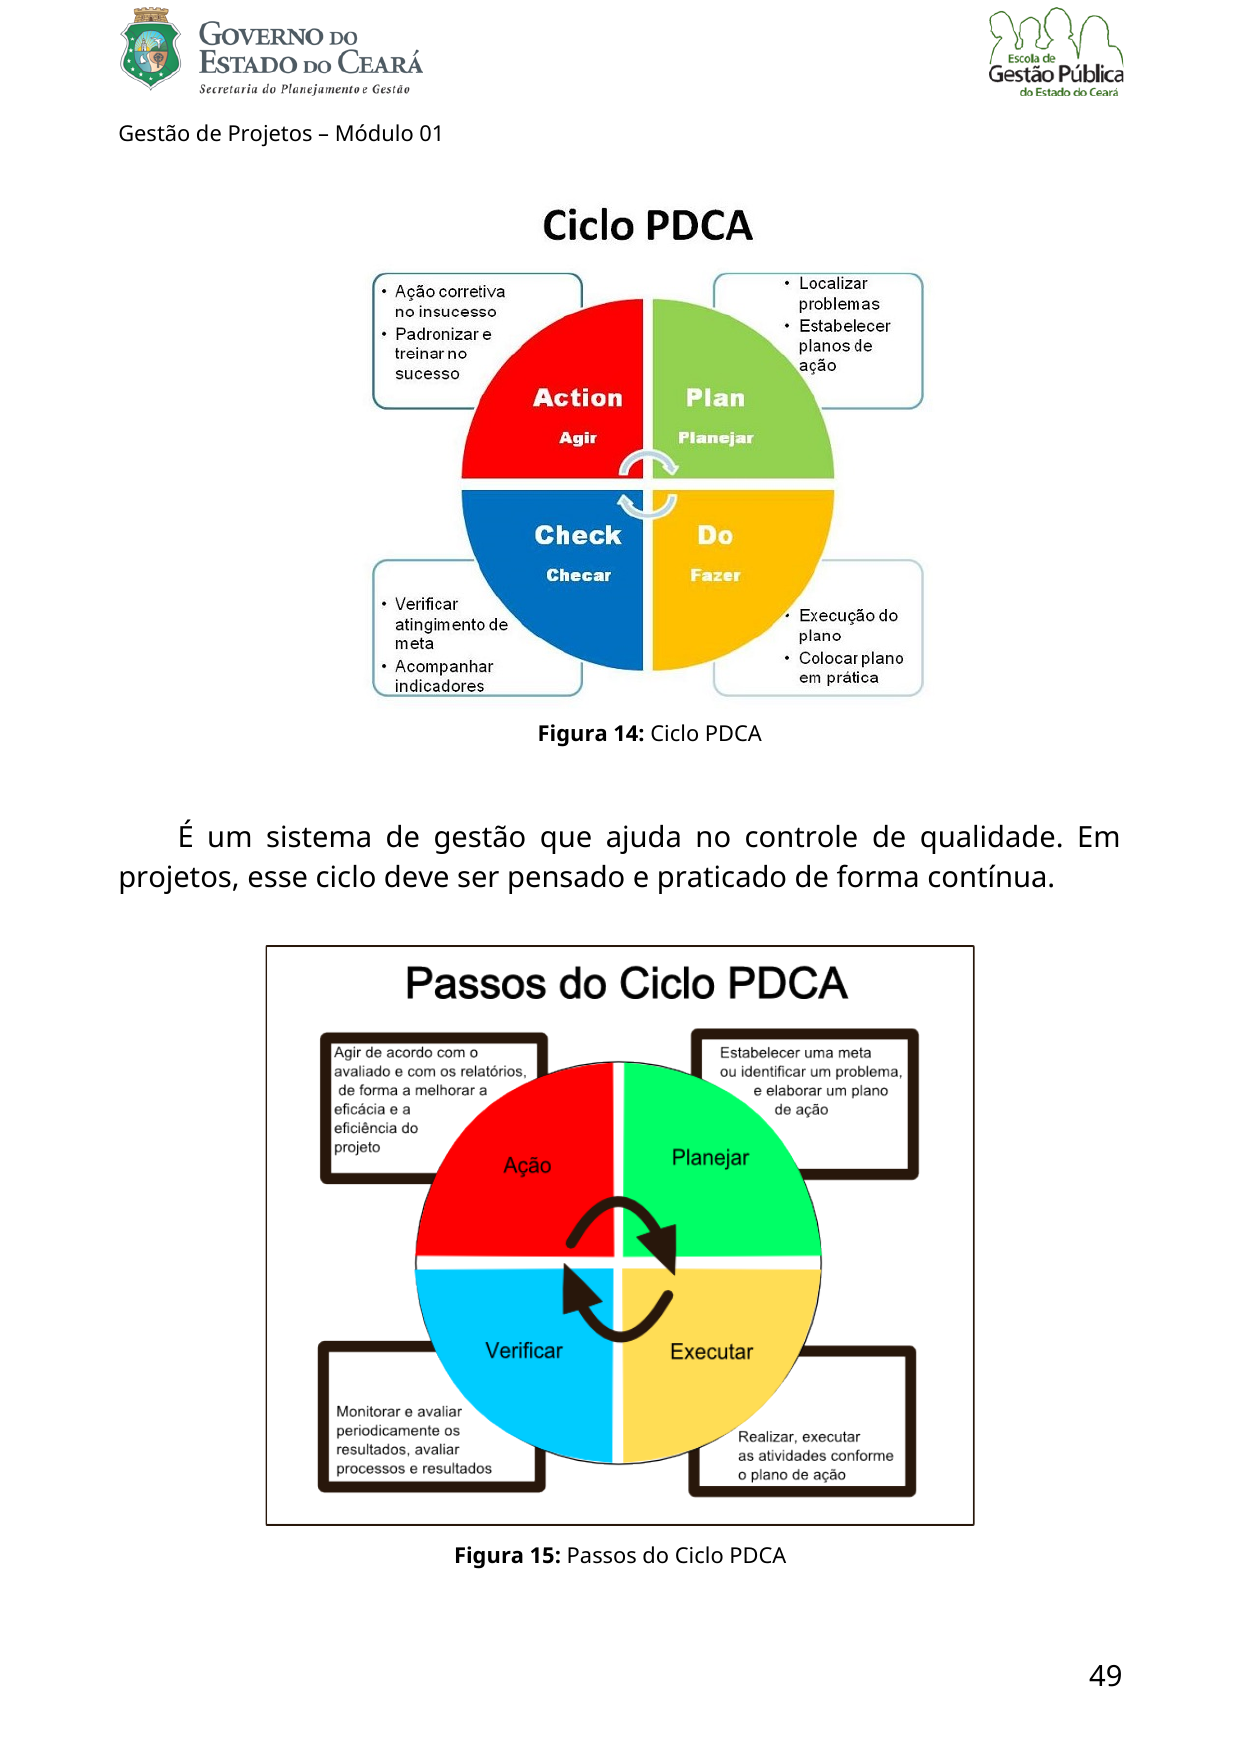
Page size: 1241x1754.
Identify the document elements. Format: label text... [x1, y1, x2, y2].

text Figura 14: Ciclo PDCA [118, 177, 1122, 748]
picture [120, 7, 1124, 96]
picture [265, 945, 975, 1526]
text É um sistema de gestão que ajuda no controle de qualidade. Em projetos, esse ciclo deve ser pensado e praticado de forma contínua. [118, 817, 1122, 896]
text Figura 15: Passos do Ciclo PDCA [118, 955, 1122, 1570]
picture [354, 193, 940, 718]
